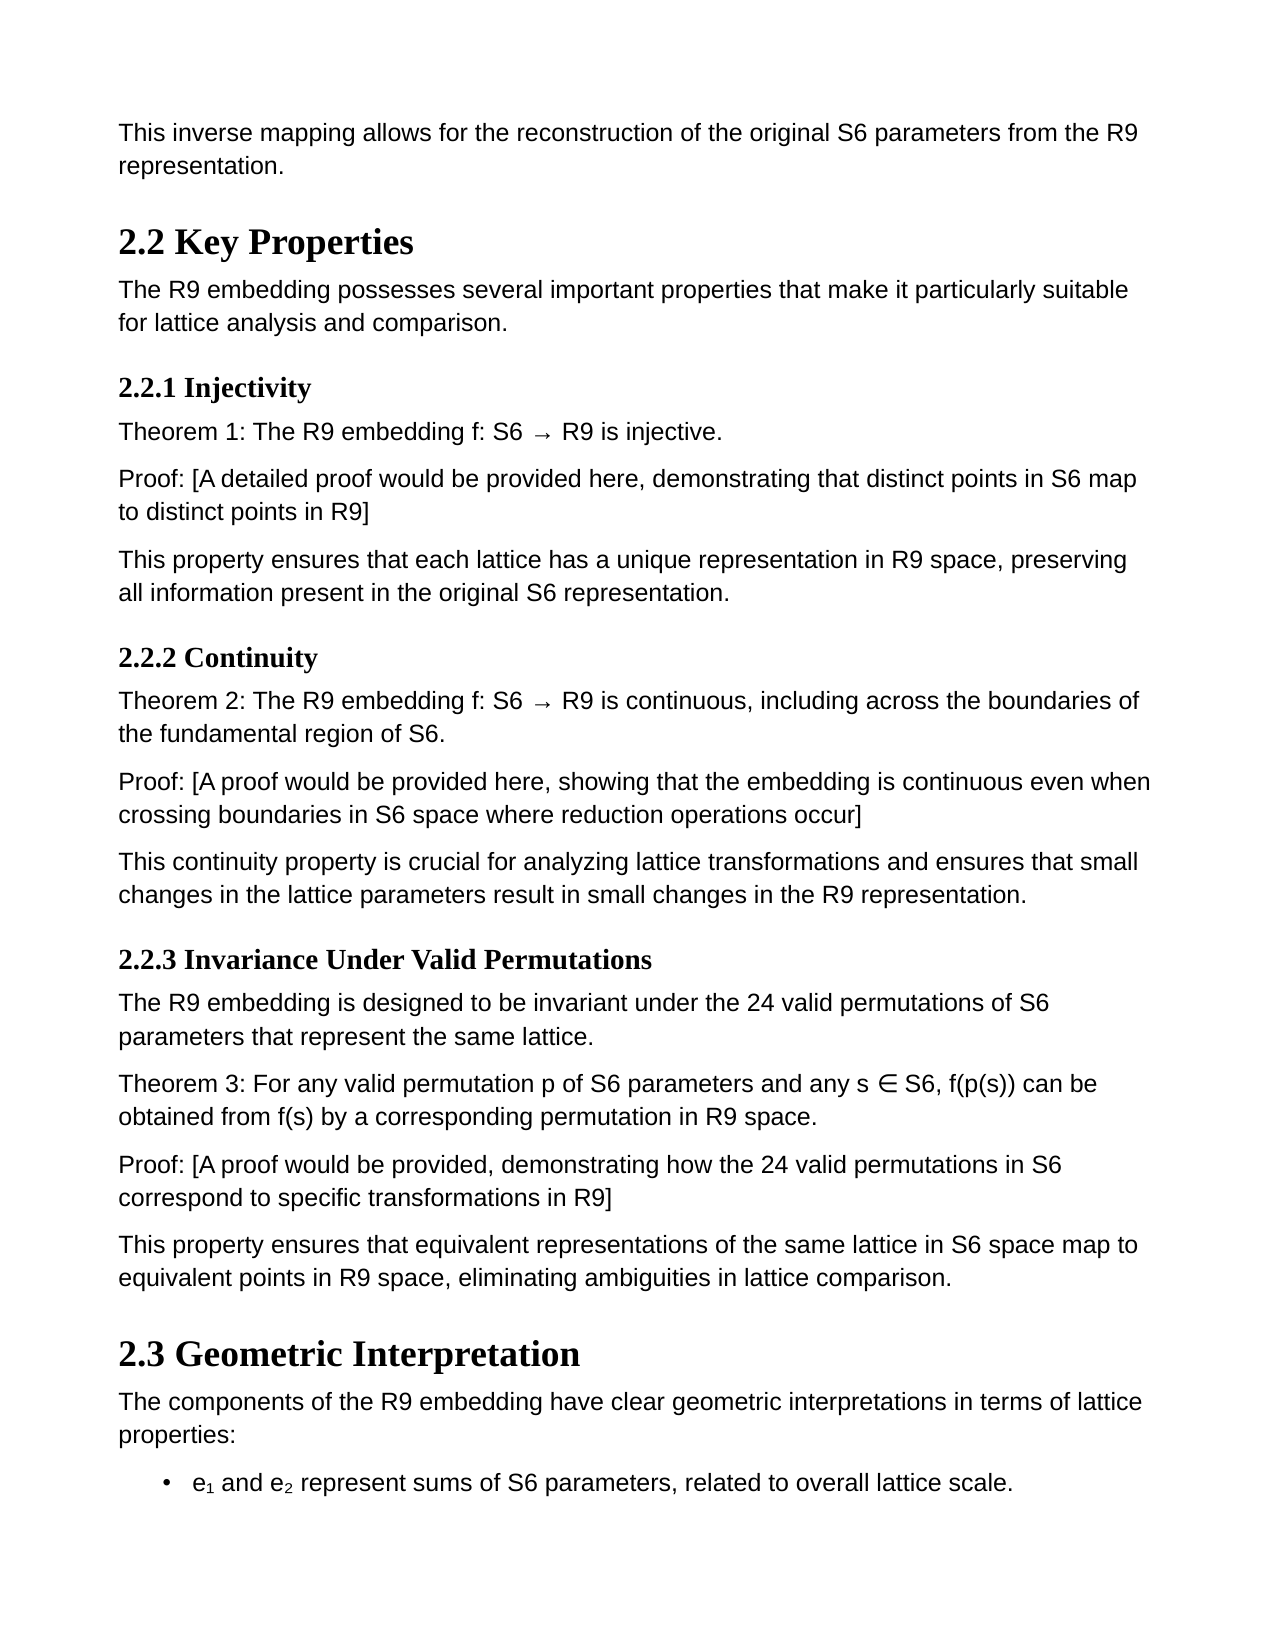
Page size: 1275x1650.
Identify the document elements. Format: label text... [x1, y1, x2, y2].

text The R9 embedding is designed to be invariant under the 24 valid permutations of S6 parameters that represent the same lattice. [118, 988, 1157, 1050]
subtitle 2.3 Geometric Interpretation [118, 1332, 1157, 1375]
text Theorem 2: The R9 embedding f: S6 → R9 is continuous, including across the boundaries of the fundamental region of S6. [118, 686, 1157, 748]
text This continuity property is crucial for analyzing lattice transformations and ensures that small changes in the lattice parameters result in small changes in the R9 representation. [118, 847, 1157, 909]
text This property ensures that equivalent representations of the same lattice in S6 space map to equivalent points in R9 space, eliminating ambiguities in lattice comparison. [118, 1230, 1157, 1292]
subtitle 2.2 Key Properties [118, 219, 1157, 263]
subtitle 2.2.3 Invariance Under Valid Permutations [118, 942, 1157, 976]
text Proof: [A proof would be provided here, showing that the embedding is continuous even when crossing boundaries in S6 space where reduction operations occur] [118, 767, 1157, 828]
text The R9 embedding possesses several important properties that make it particularly suitable for lattice analysis and comparison. [118, 275, 1157, 337]
text Theorem 1: The R9 embedding f: S6 → R9 is injective. [118, 416, 1157, 445]
text Proof: [A proof would be provided, demonstrating how the 24 valid permutations in S6 correspond to specific transformations in R9] [118, 1150, 1157, 1211]
text Proof: [A detailed proof would be provided here, demonstrating that distinct points in S6 map to distinct points in R9] [118, 464, 1157, 526]
subtitle 2.2.1 Injectivity [118, 370, 1157, 404]
text This inverse mapping allows for the reconstruction of the original S6 parameters from the R9 representation. [118, 118, 1157, 180]
text The components of the R9 embedding have clear geometric interpretations in terms of lattice properties: [118, 1387, 1157, 1449]
text Theorem 3: For any valid permutation p of S6 parameters and any s ∈ S6, f(p(s)) can be obtained from f(s) by a corresponding permutation in R9 space. [118, 1069, 1157, 1131]
subtitle 2.2.2 Continuity [118, 640, 1157, 673]
list e₁ and e₂ represent sums of S6 parameters, related to overall lattice scale. [162, 1468, 1157, 1497]
text This property ensures that each lattice has a unique representation in R9 space, preserving all information present in the original S6 representation. [118, 545, 1157, 606]
